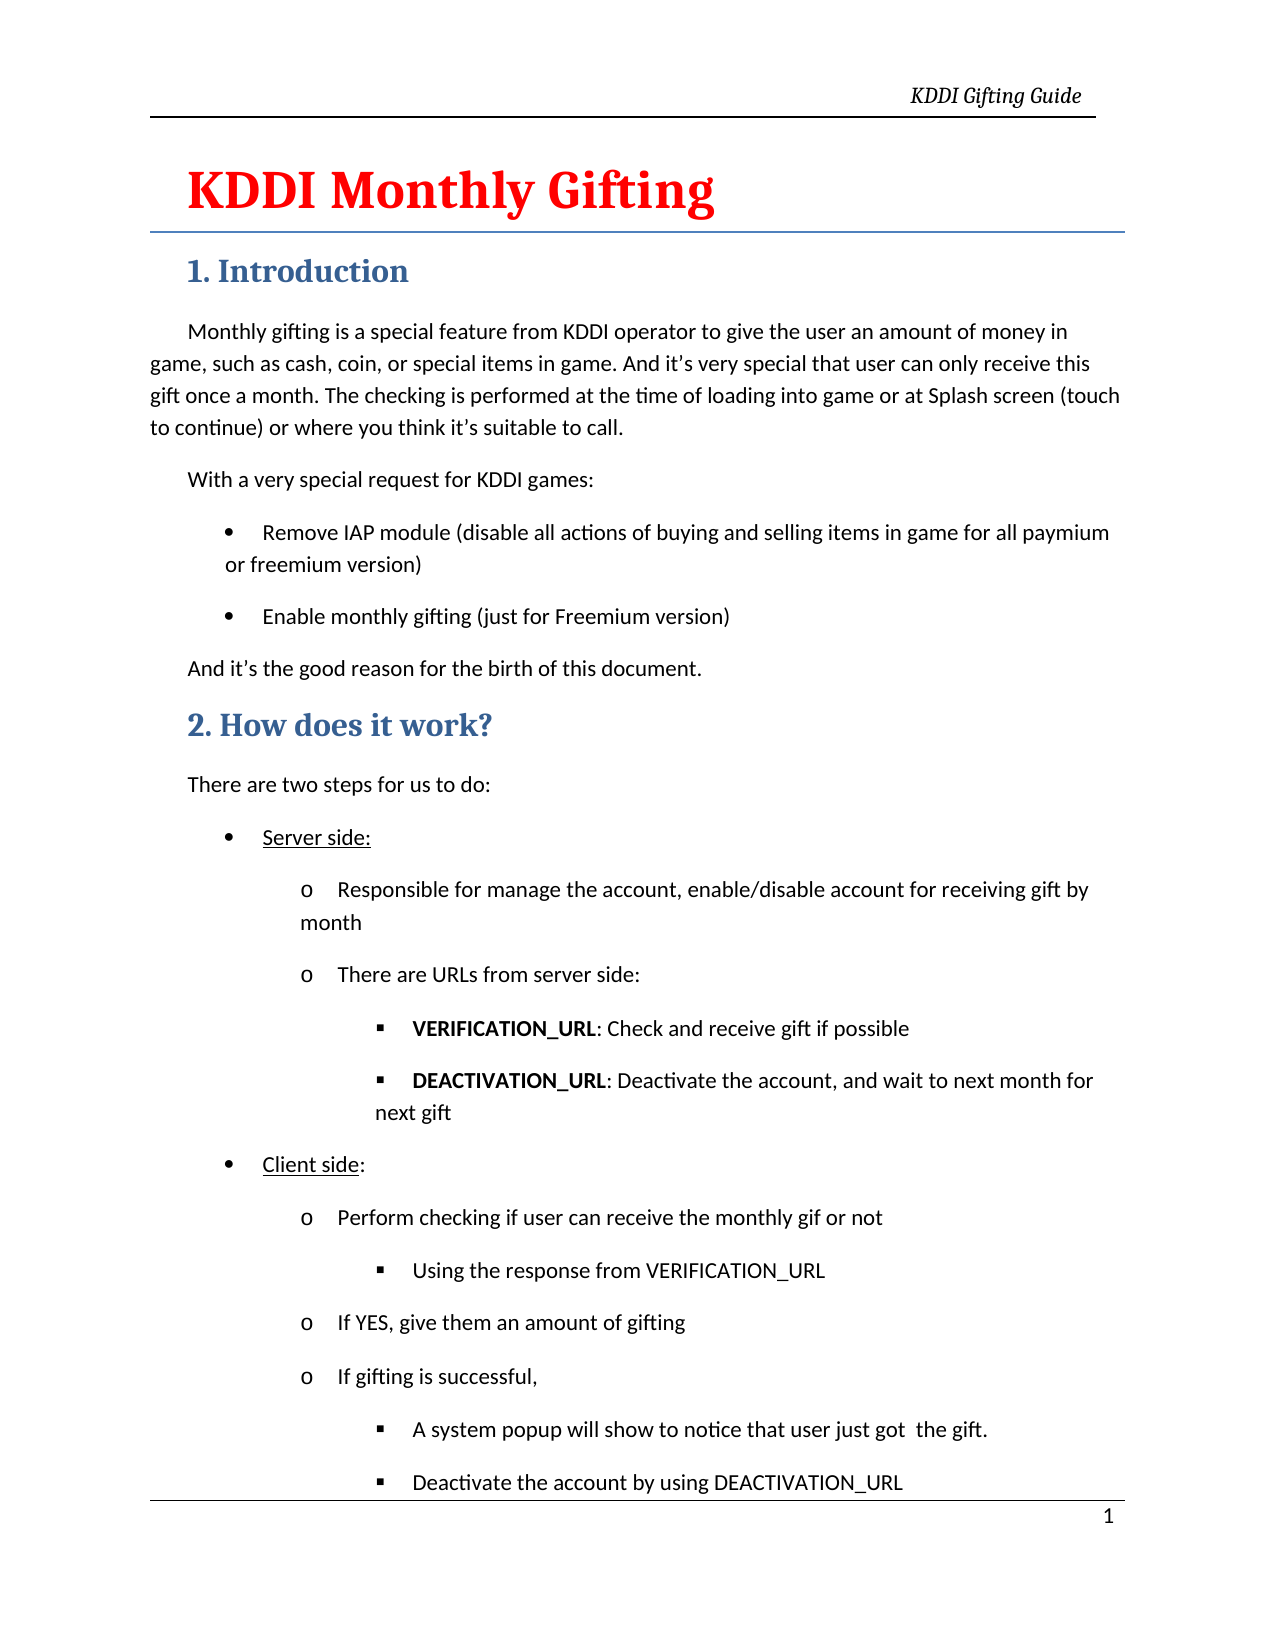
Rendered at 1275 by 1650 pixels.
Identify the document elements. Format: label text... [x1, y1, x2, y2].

subtitle 2. How does it work? [150, 706, 1125, 745]
list A system popup will show to notice that user just got the gift. [337, 1416, 1125, 1443]
list If YES, give them an amount of gifting [262, 1308, 1125, 1338]
text KDDI Monthly Gifting [150, 160, 1125, 231]
list Client side: [187, 1151, 1125, 1178]
list Deactivate the account by using DEACTIVATION_URL [337, 1468, 1125, 1496]
list Using the response from VERIFICATION_URL [337, 1256, 1125, 1284]
list Enable monthly gifting (just for Freemium version) [187, 602, 1125, 630]
text Monthly gifting is a special feature from KDDI operator to give the user an amount of money in game, such as cash, coin, or special items in game. And it’s very special that user can only receive this gift once a month. The checking is performed at the time of loading into game or at Splash screen (touch to continue) or where you think it’s suitable to call. [150, 317, 1125, 441]
text There are two steps for us to do: [150, 771, 1125, 798]
list There are URLs from server side: [262, 960, 1125, 989]
list If gifting is successful, [262, 1362, 1125, 1391]
list VERIFICATION_URL: Check and receive gift if possible [337, 1014, 1125, 1042]
list Remove IAP module (disable all actions of buying and selling items in game for all paymium or freemium version) [187, 518, 1125, 578]
text With a very special request for KDDI games: [150, 466, 1125, 493]
list DEACTIVATION_URL: Deactivate the account, and wait to next month for next gift [337, 1066, 1125, 1126]
list Server side: [187, 823, 1125, 851]
subtitle 1. Introduction [150, 253, 1125, 291]
text And it’s the good reason for the birth of this document. [150, 654, 1125, 682]
list Perform checking if user can receive the monthly gif or not [262, 1203, 1125, 1232]
list Responsible for manage the account, enable/disable account for receiving gift by month [262, 875, 1125, 936]
